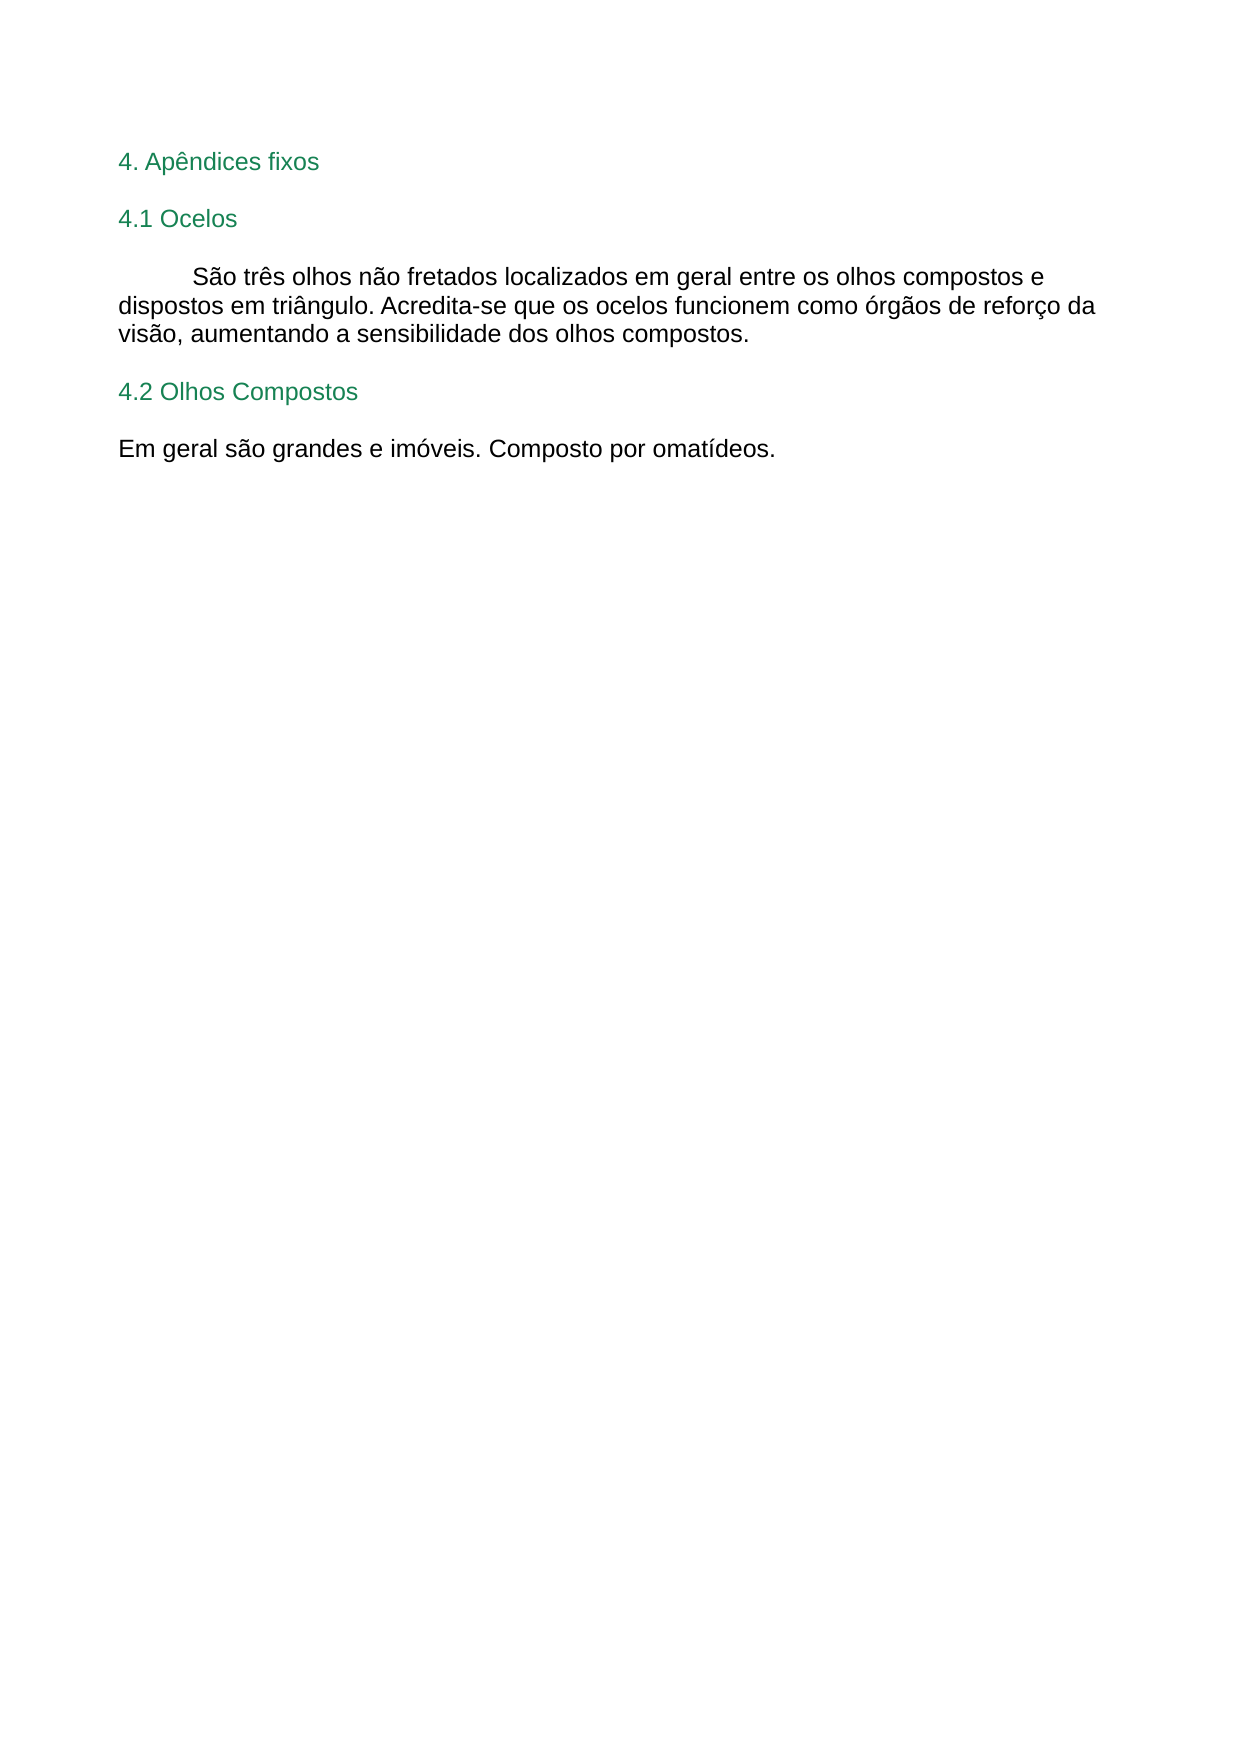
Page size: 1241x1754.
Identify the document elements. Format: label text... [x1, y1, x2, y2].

text São três olhos não fretados localizados em geral entre os olhos compostos e dispostos em triângulo. Acredita-se que os ocelos funcionem como órgãos de reforço da visão, aumentando a sensibilidade dos olhos compostos. [118, 262, 1122, 348]
text 4.2 Olhos Compostos [118, 377, 1122, 406]
text 4. Apêndices fixos [118, 147, 1122, 176]
text Em geral são grandes e imóveis. Composto por omatídeos. [118, 434, 1122, 463]
text 4.1 Ocelos [118, 204, 1122, 233]
